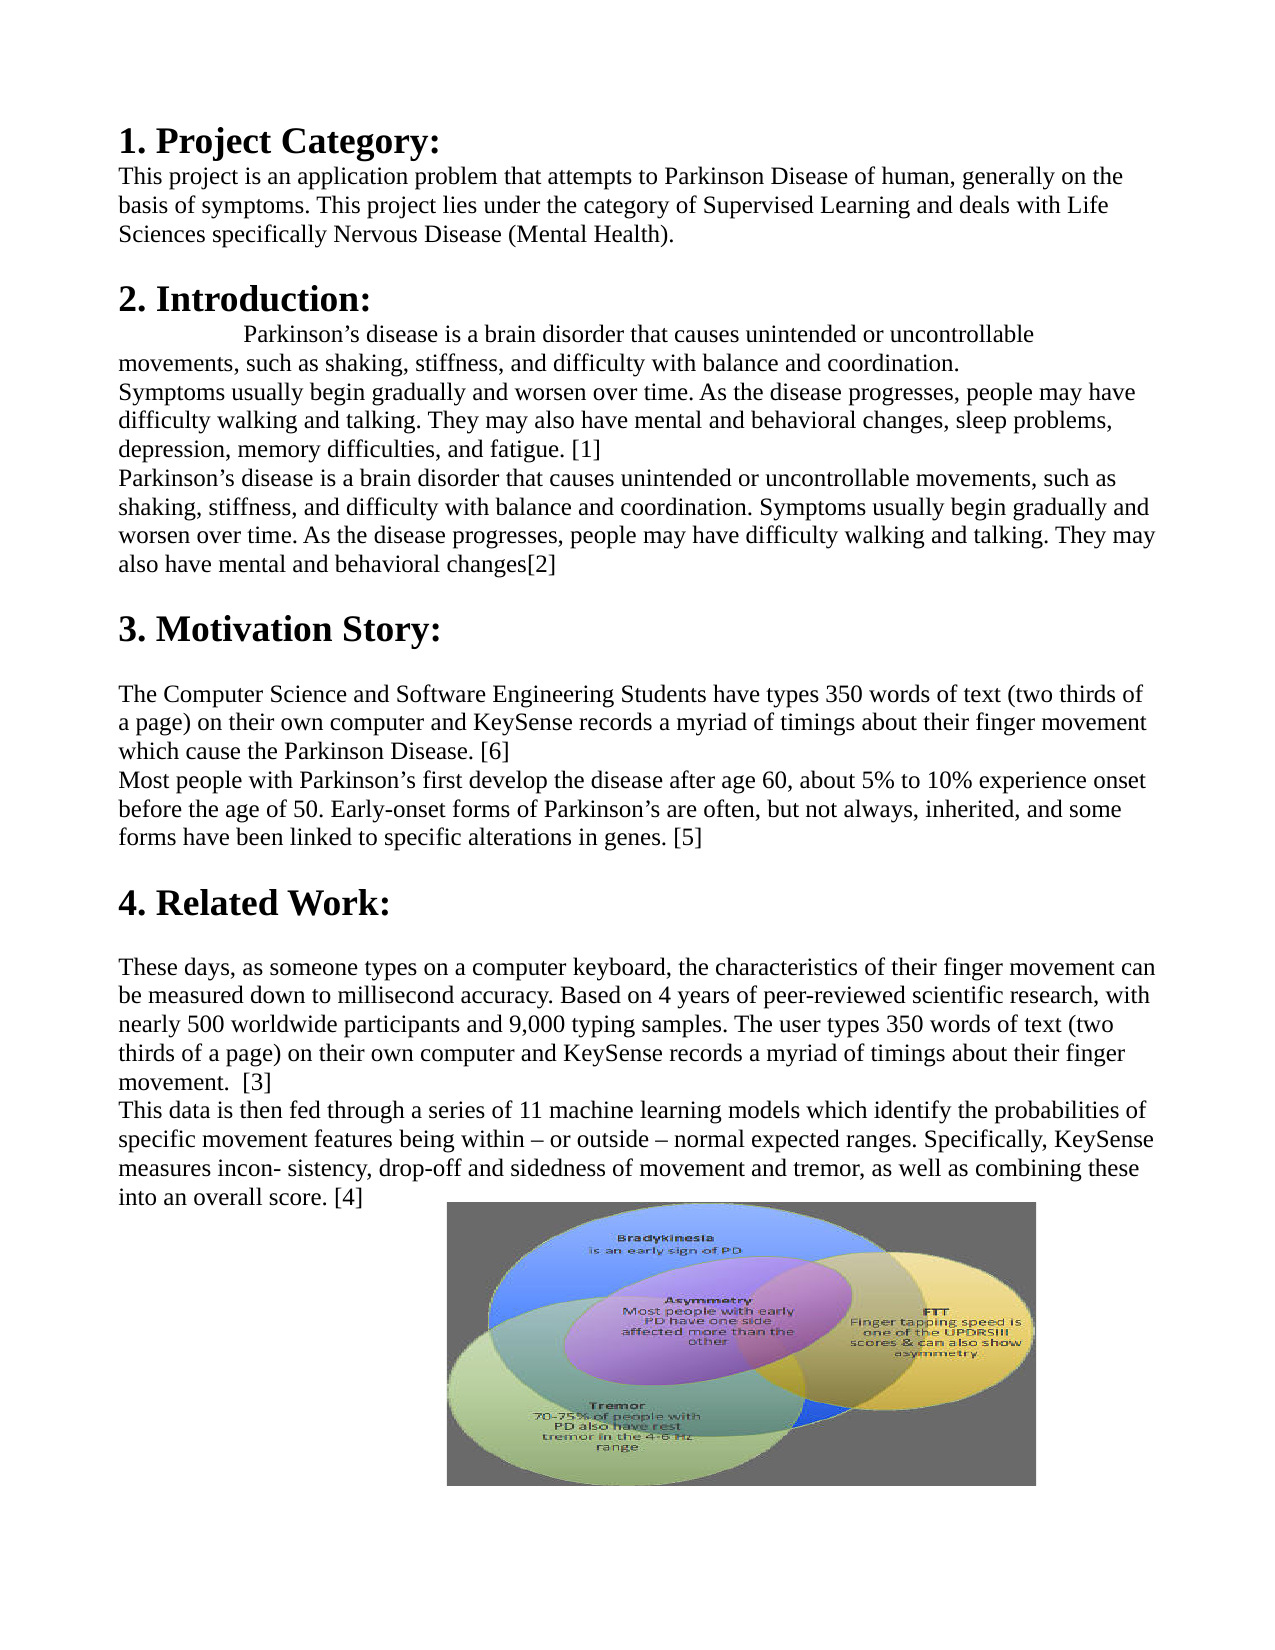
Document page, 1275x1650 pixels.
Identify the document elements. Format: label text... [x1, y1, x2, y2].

text 1. Project Category: [118, 118, 1157, 161]
text Parkinson’s disease is a brain disorder that causes unintended or uncontrollable movements, such as shaking, stiffness, and difficulty with balance and coordination. Symptoms usually begin gradually and worsen over time. As the disease progresses, people may have difficulty walking and talking. They may also have mental and behavioral changes[2] [118, 463, 1157, 578]
text Symptoms usually begin gradually and worsen over time. As the disease progresses, people may have difficulty walking and talking. They may also have mental and behavioral changes, sleep problems, depression, memory difficulties, and fatigue. [1] [118, 377, 1157, 463]
text This project is an application problem that attempts to Parkinson Disease of human, generally on the basis of symptoms. This project lies under the category of Supervised Learning and deals with Life Sciences specifically Nervous Disease (Mental Health). [118, 161, 1157, 247]
text 3. Motivation Story: [118, 607, 1157, 650]
text 4. Related Work: [118, 880, 1157, 923]
picture [446, 1202, 1037, 1486]
text Parkinson’s disease is a brain disorder that causes unintended or uncontrollable movements, such as shaking, stiffness, and difficulty with balance and coordination. [118, 319, 1157, 377]
text This data is then fed through a series of 11 machine learning models which identify the probabilities of specific movement features being within – or outside – normal expected ranges. Specifically, KeySense measures incon- sistency, drop-off and sidedness of movement and tremor, as well as combining these into an overall score. [4] [118, 1096, 1157, 1211]
text The Computer Science and Software Engineering Students have types 350 words of text (two thirds of a page) on their own computer and KeySense records a myriad of timings about their finger movement which cause the Parkinson Disease. [6] [118, 679, 1157, 765]
text 2. Introduction: [118, 276, 1157, 319]
text Most people with Parkinson’s first develop the disease after age 60, about 5% to 10% experience onset before the age of 50. Early-onset forms of Parkinson’s are often, but not always, inherited, and some forms have been linked to specific alterations in genes. [5] [118, 765, 1157, 851]
text These days, as someone types on a computer keyboard, the characteristics of their finger movement can be measured down to millisecond accuracy. Based on 4 years of peer-reviewed scientific research, with nearly 500 worldwide participants and 9,000 typing samples. The user types 350 words of text (two thirds of a page) on their own computer and KeySense records a myriad of timings about their finger movement. [3] [118, 952, 1157, 1096]
